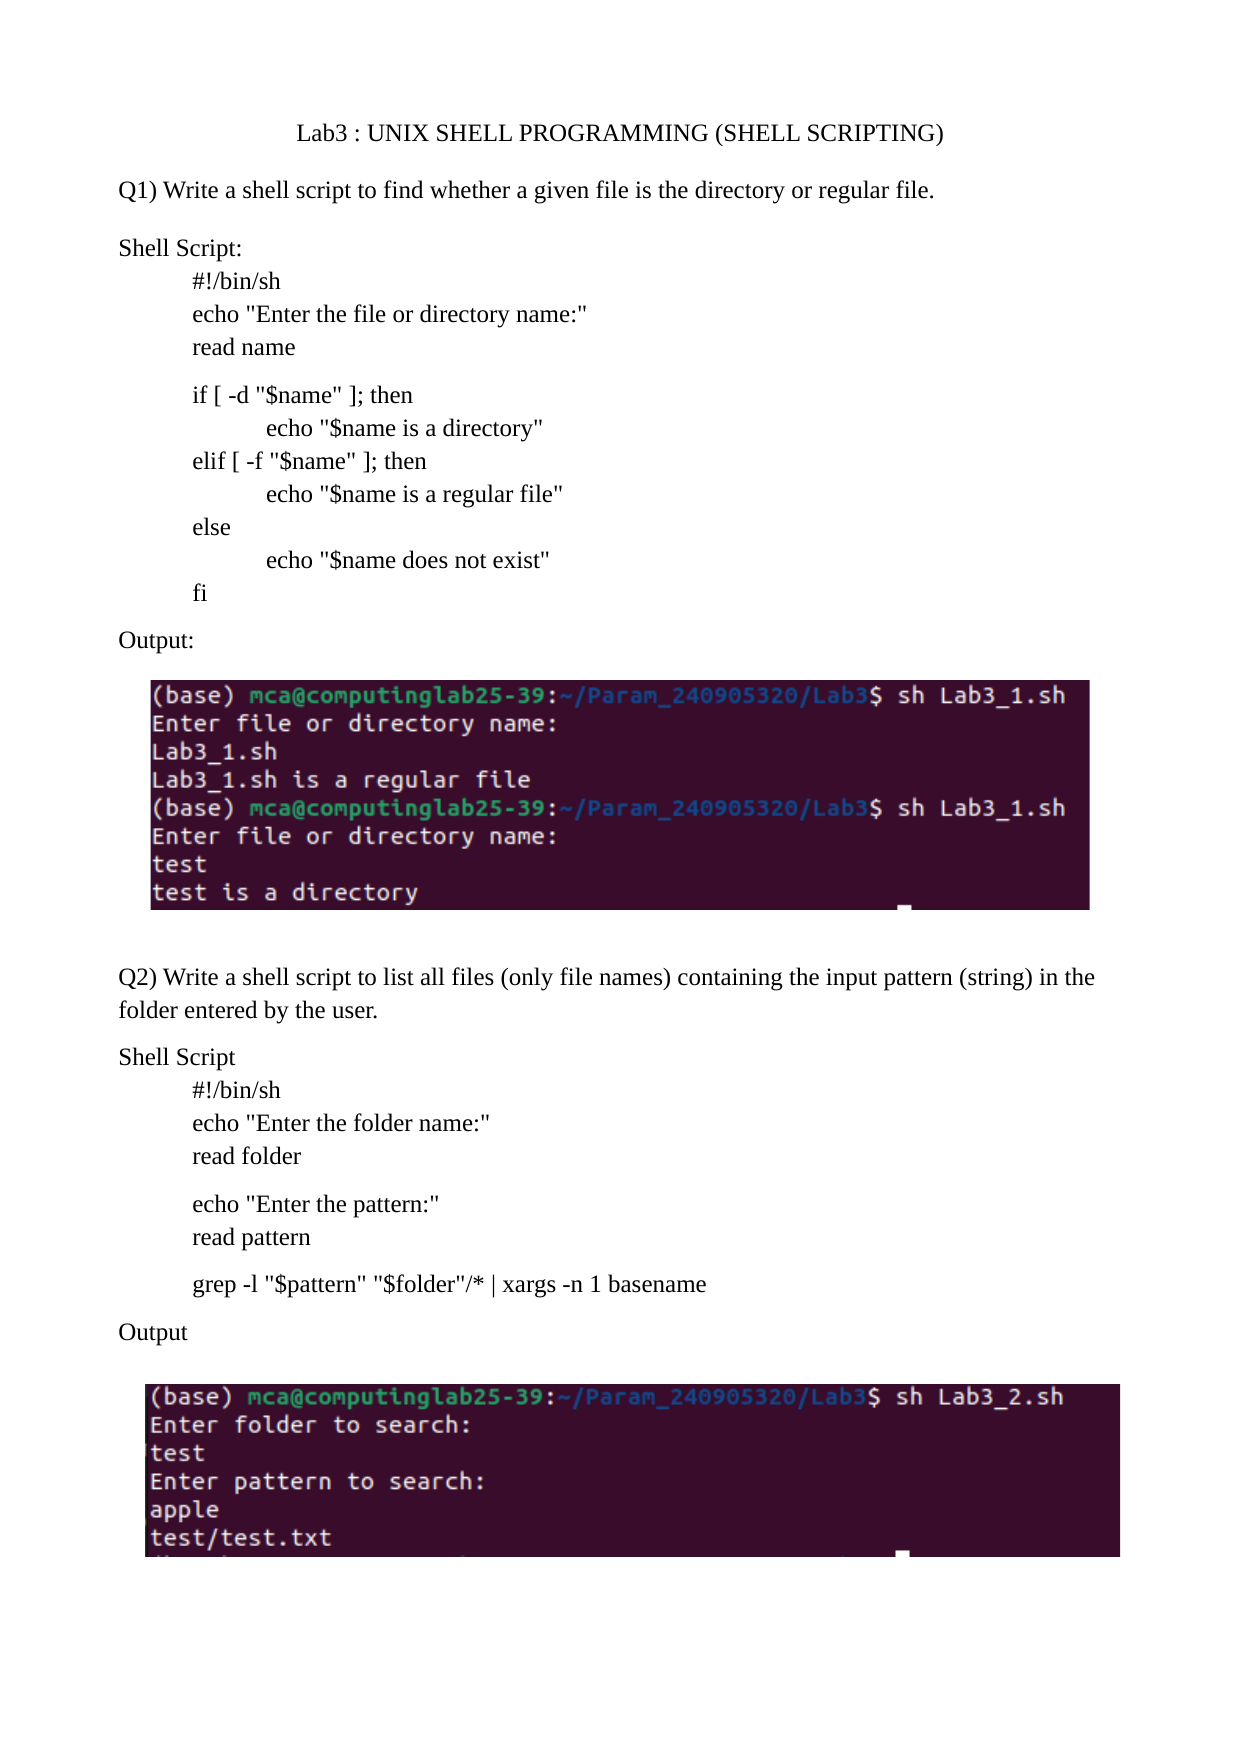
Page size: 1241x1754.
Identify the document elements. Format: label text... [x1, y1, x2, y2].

text Q2) Write a shell script to list all files (only file names) containing the input pattern (string) in the folder entered by the user. [118, 962, 1122, 1023]
text echo "Enter the pattern:" read pattern [118, 1189, 1122, 1251]
text Shell Script: #!/bin/sh echo "Enter the file or directory name:" read name [118, 233, 1122, 361]
text Output: [118, 626, 1122, 654]
text if [ -d "$name" ]; then echo "$name is a directory" elif [ -f "$name" ]; then echo "$name is a regular file" else echo "$name does not exist" fi [118, 380, 1122, 607]
text Q1) Write a shell script to find whether a given file is the directory or regular file. [118, 176, 1122, 204]
text Shell Script #!/bin/sh echo "Enter the folder name:" read folder [118, 1042, 1122, 1170]
text Lab3 : UNIX SHELL PROGRAMMING (SHELL SCRIPTING) [118, 118, 1122, 147]
text Output [118, 1317, 1122, 1379]
text grep -l "$pattern" "$folder"/* | xargs -n 1 basename [118, 1269, 1122, 1298]
picture [145, 1384, 1121, 1557]
picture [150, 680, 1090, 910]
